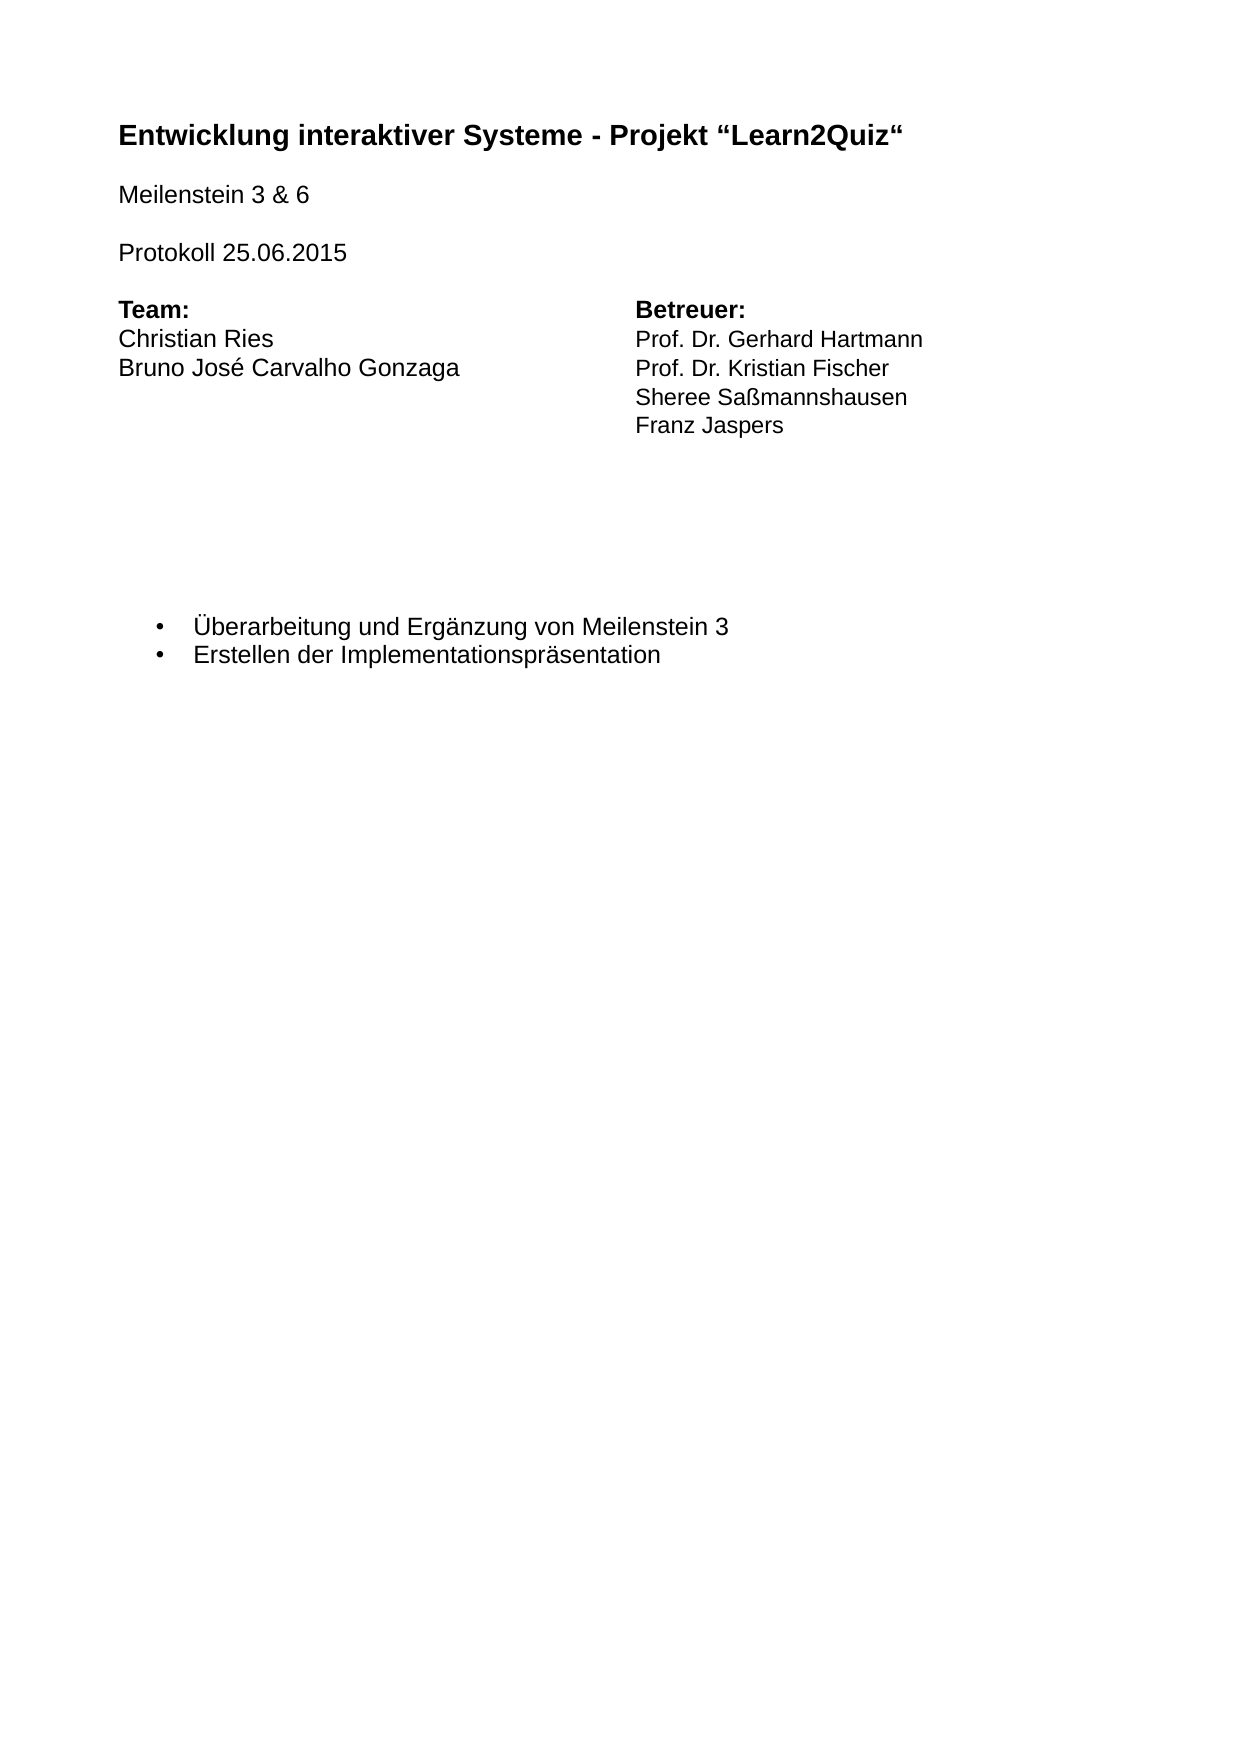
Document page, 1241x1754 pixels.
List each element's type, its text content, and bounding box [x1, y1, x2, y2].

text Christian Ries Prof. Dr. Gerhard Hartmann [118, 324, 1122, 353]
text Sheree Saßmannshausen [118, 382, 1122, 410]
text Entwicklung interaktiver Systeme - Projekt “Learn2Quiz“ [118, 118, 1122, 152]
text Bruno José Carvalho Gonzaga Prof. Dr. Kristian Fischer [118, 353, 1122, 382]
list Erstellen der Implementationspräsentation [156, 641, 1122, 669]
text Meilenstein 3 & 6 [118, 180, 1122, 209]
text Protokoll 25.06.2015 [118, 238, 1122, 267]
list Überarbeitung und Ergänzung von Meilenstein 3 [156, 612, 1122, 641]
text Team: Betreuer: [118, 295, 1122, 324]
text Franz Jaspers [118, 410, 1122, 439]
